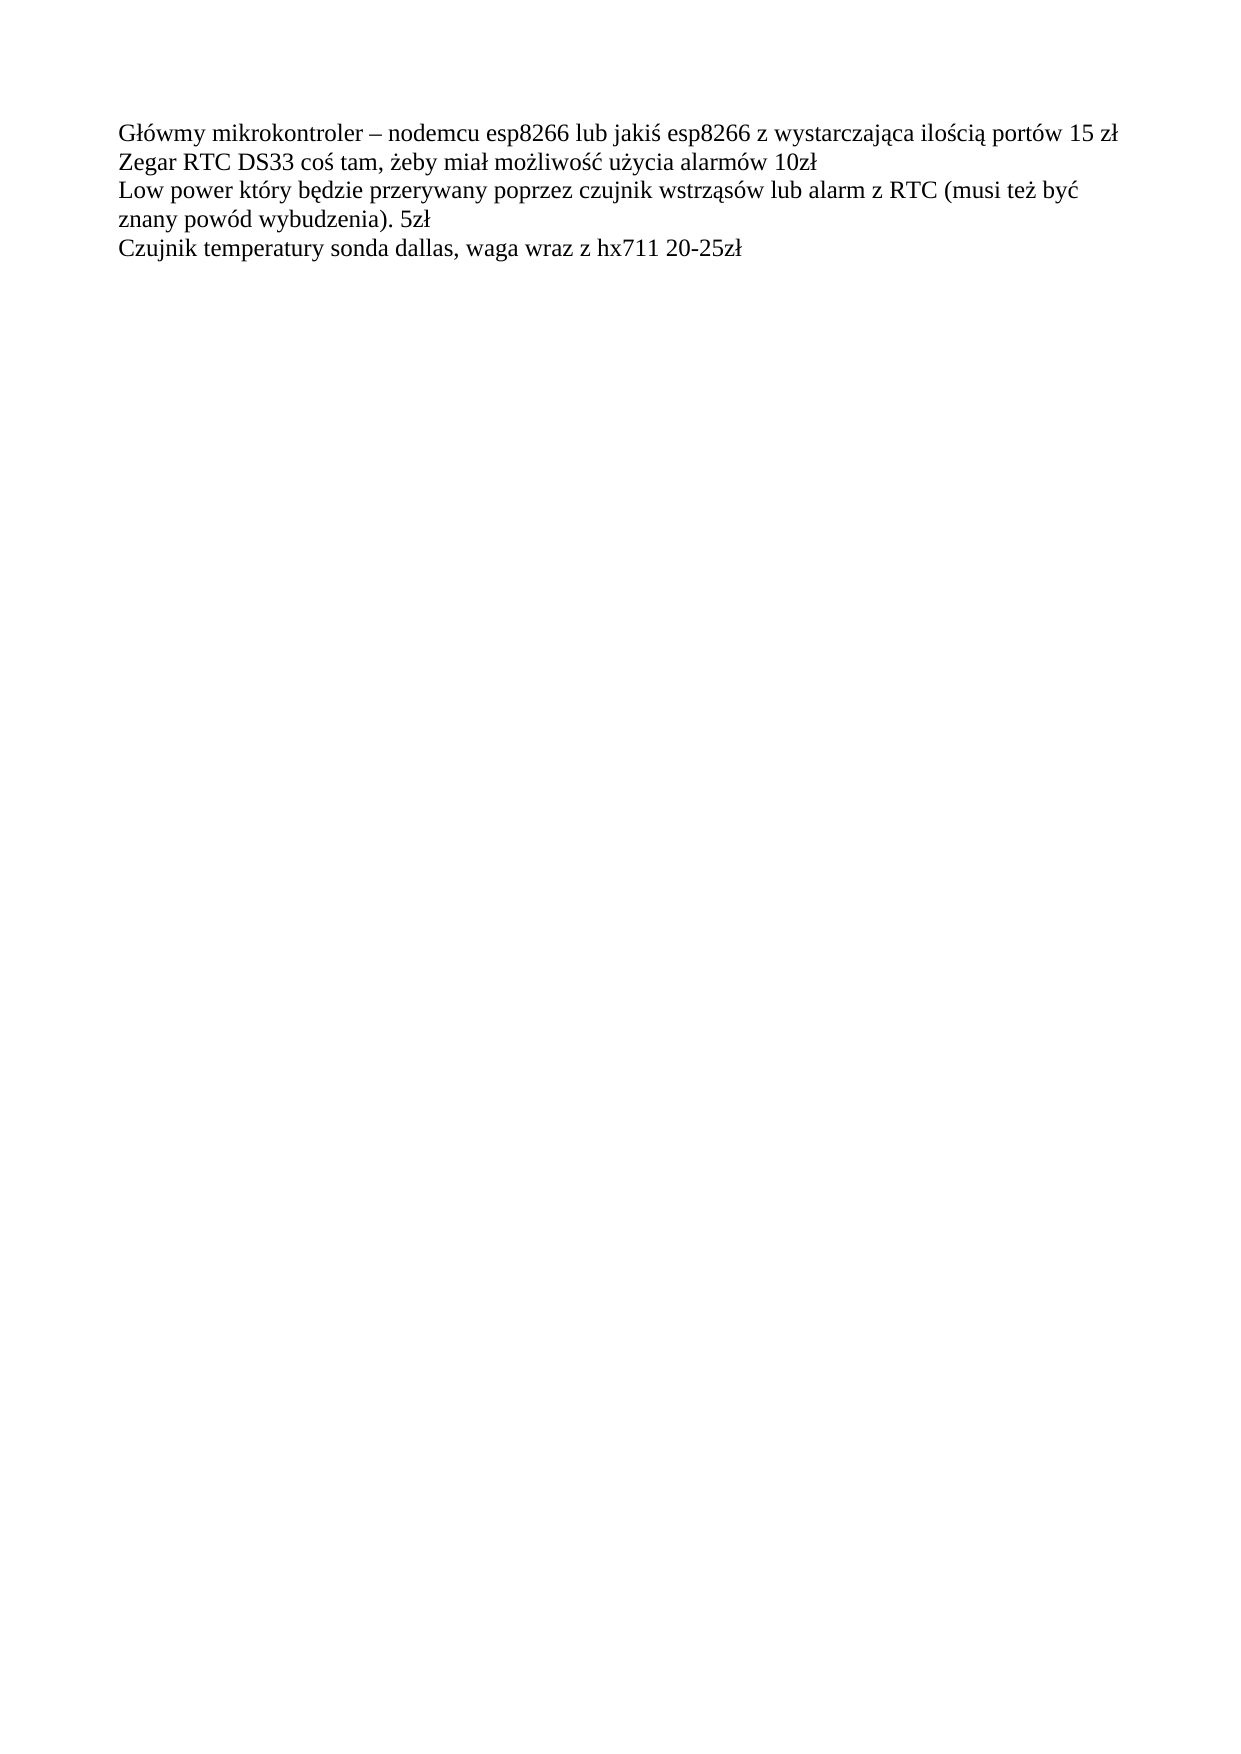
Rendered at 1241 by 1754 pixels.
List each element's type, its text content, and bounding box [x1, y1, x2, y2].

text Low power który będzie przerywany poprzez czujnik wstrząsów lub alarm z RTC (musi też być znany powód wybudzenia). 5zł [118, 176, 1122, 233]
text Czujnik temperatury sonda dallas, waga wraz z hx711 20-25zł [118, 233, 1122, 262]
text Zegar RTC DS33 coś tam, żeby miał możliwość użycia alarmów 10zł [118, 147, 1122, 176]
text Główmy mikrokontroler – nodemcu esp8266 lub jakiś esp8266 z wystarczająca ilością portów 15 zł [118, 118, 1122, 147]
